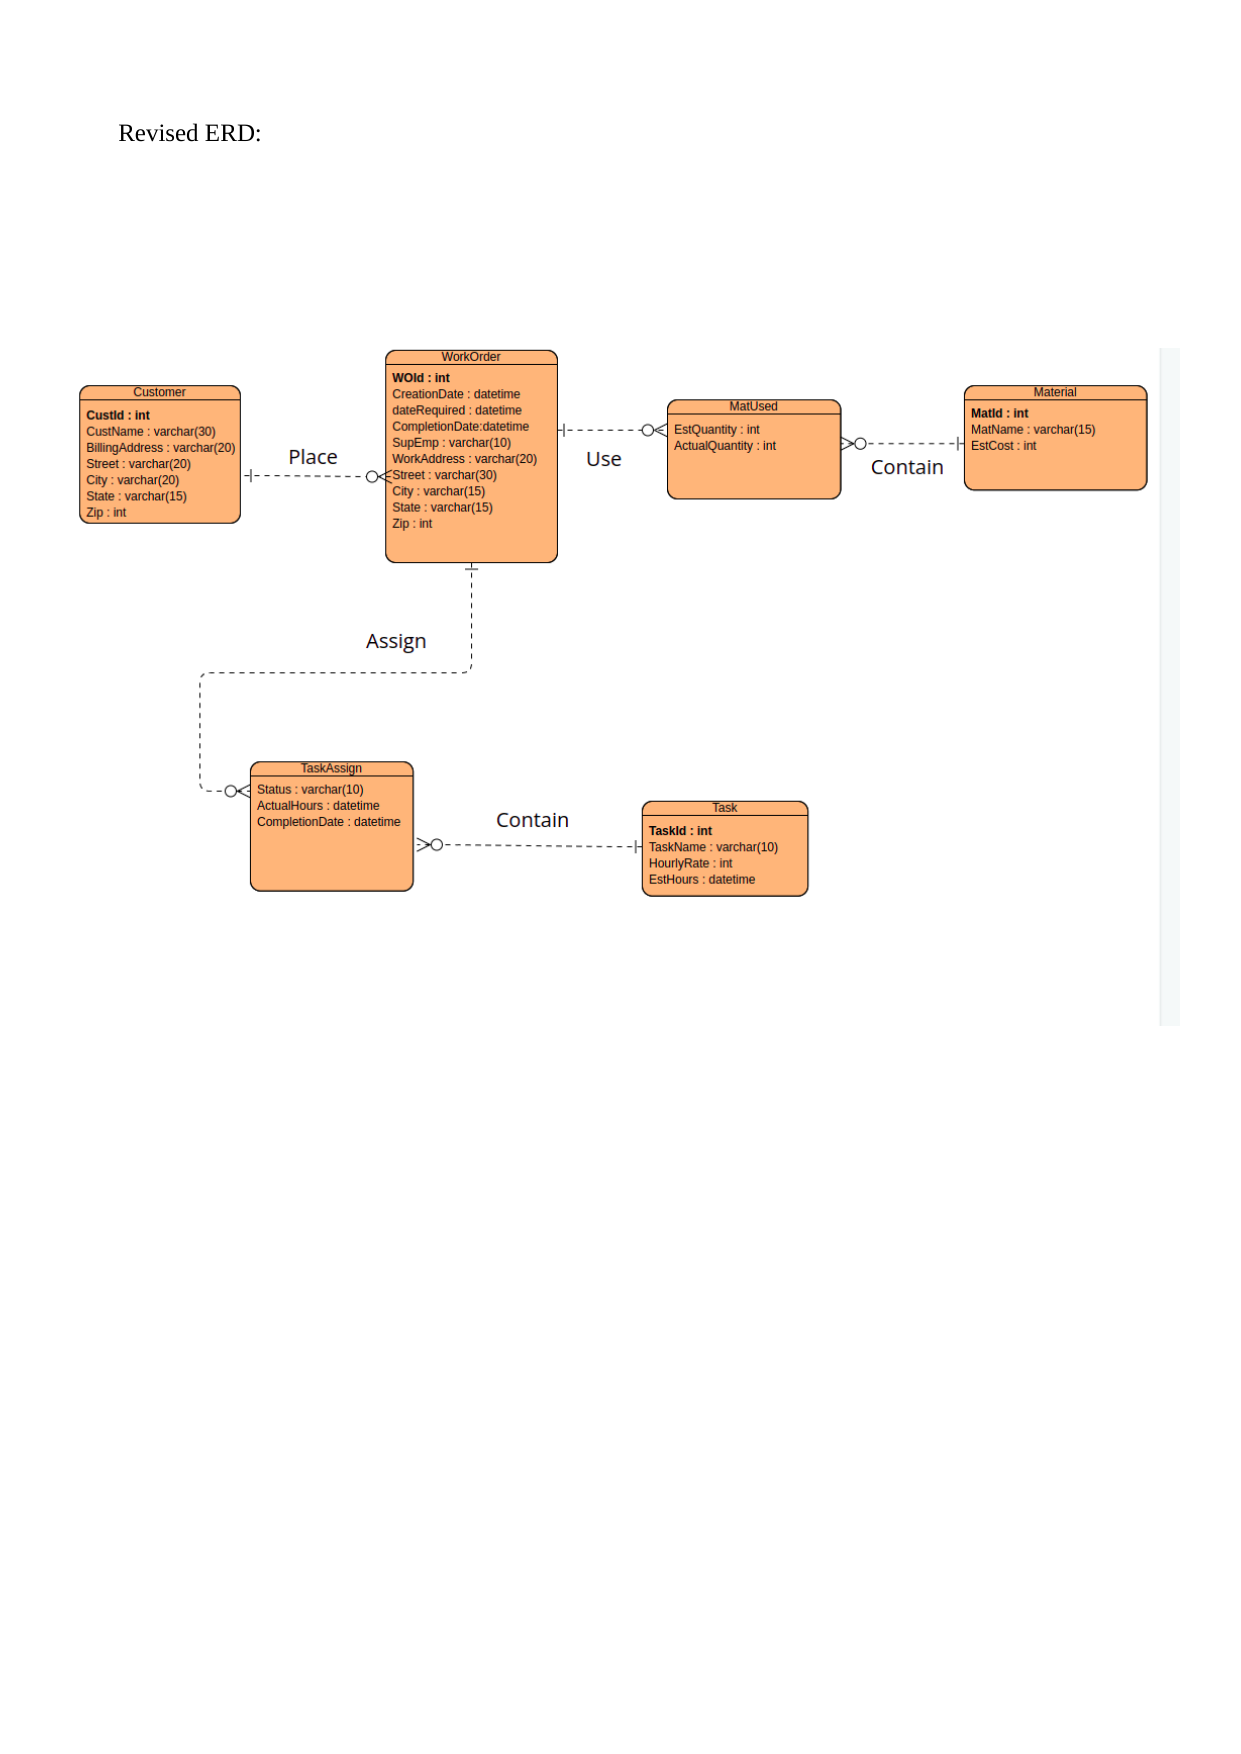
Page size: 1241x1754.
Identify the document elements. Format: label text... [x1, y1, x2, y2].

text Revised ERD: [118, 118, 1122, 147]
picture [410, 348, 1180, 1026]
